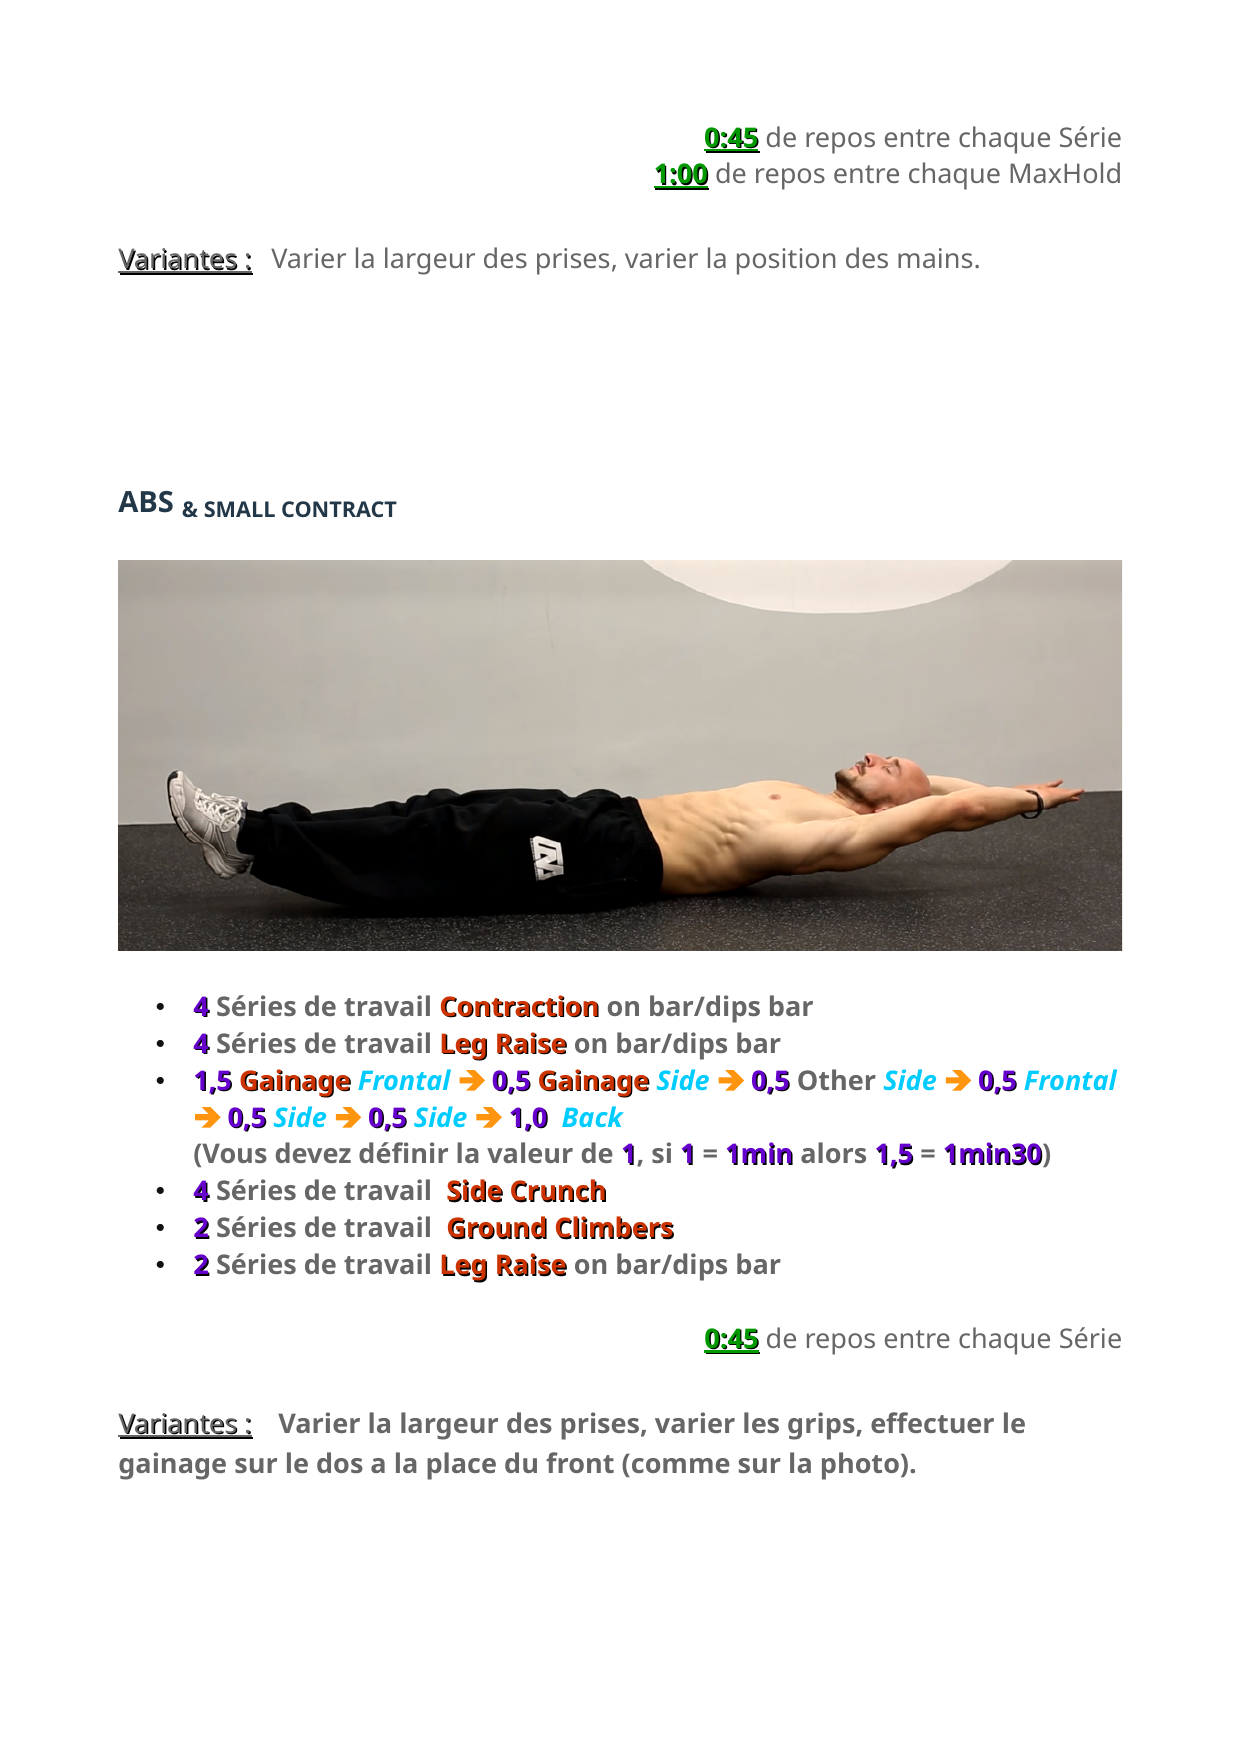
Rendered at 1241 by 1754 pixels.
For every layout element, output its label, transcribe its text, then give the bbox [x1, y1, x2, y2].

list 2 Séries de travail Ground Climbers [156, 1209, 1122, 1246]
list (Vous devez définir la valeur de 1, si 1 = 1min alors 1,5 = 1min30) [156, 1135, 1122, 1172]
list 1,5 Gainage Frontal  0,5 Gainage Side  0,5 Other Side  0,5 Frontal  0,5 Side  0,5 Side  1,0 Back [156, 1061, 1122, 1135]
list 4 Séries de travail Leg Raise on bar/dips bar [156, 1024, 1122, 1061]
list 4 Séries de travail Contraction on bar/dips bar [156, 987, 1122, 1024]
text 0:45 de repos entre chaque Série [118, 118, 1122, 155]
text 0:45 de repos entre chaque Série [118, 1319, 1122, 1356]
list 4 Séries de travail Side Crunch [156, 1172, 1122, 1209]
picture [118, 560, 1123, 951]
list 2 Séries de travail Leg Raise on bar/dips bar [156, 1246, 1122, 1282]
text Variantes : Varier la largeur des prises, varier les grips, effectuer le gainage sur le dos a la place du front (comme sur la photo). [118, 1393, 1122, 1481]
text ABS & SMALL CONTRACT [118, 473, 1122, 524]
text Variantes : Varier la largeur des prises, varier la position des mains. [118, 229, 1122, 280]
text 1:00 de repos entre chaque MaxHold [118, 155, 1122, 192]
